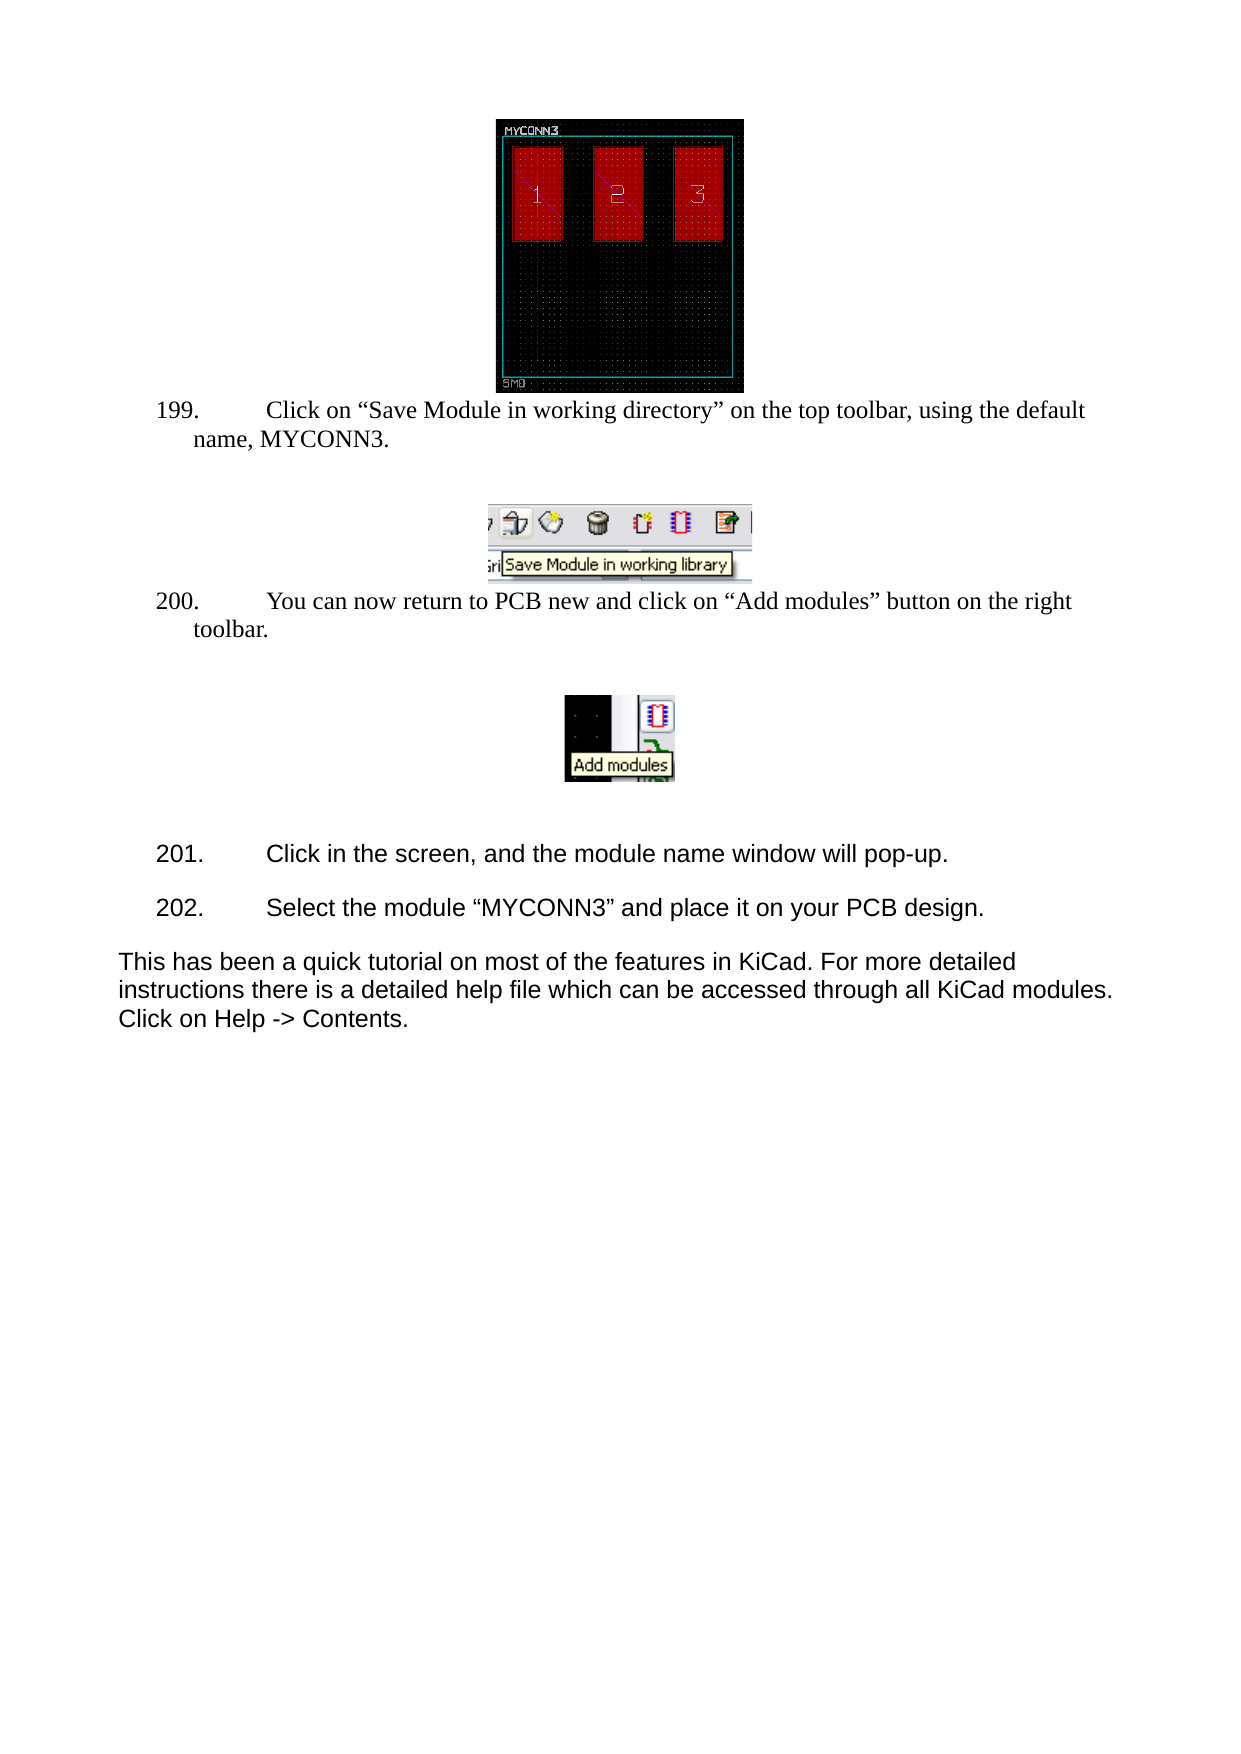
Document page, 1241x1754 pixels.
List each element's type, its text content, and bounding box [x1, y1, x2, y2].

list You can now return to PCB new and click on “Add modules” button on the right toolbar. [156, 478, 1122, 643]
list Click in the screen, and the module name window will pop-up. [156, 839, 1122, 868]
list Select the module “MYCONN3” and place it on your PCB design. [156, 893, 1122, 922]
text This has been a quick tutorial on most of the features in KiCad. For more detailed instructions there is a detailed help file which can be accessed through all KiCad modules. Click on Help -> Contents. [118, 947, 1122, 1033]
list Click on “Save Module in working directory” on the top toolbar, using the default name, MYCONN3. [156, 118, 1122, 453]
